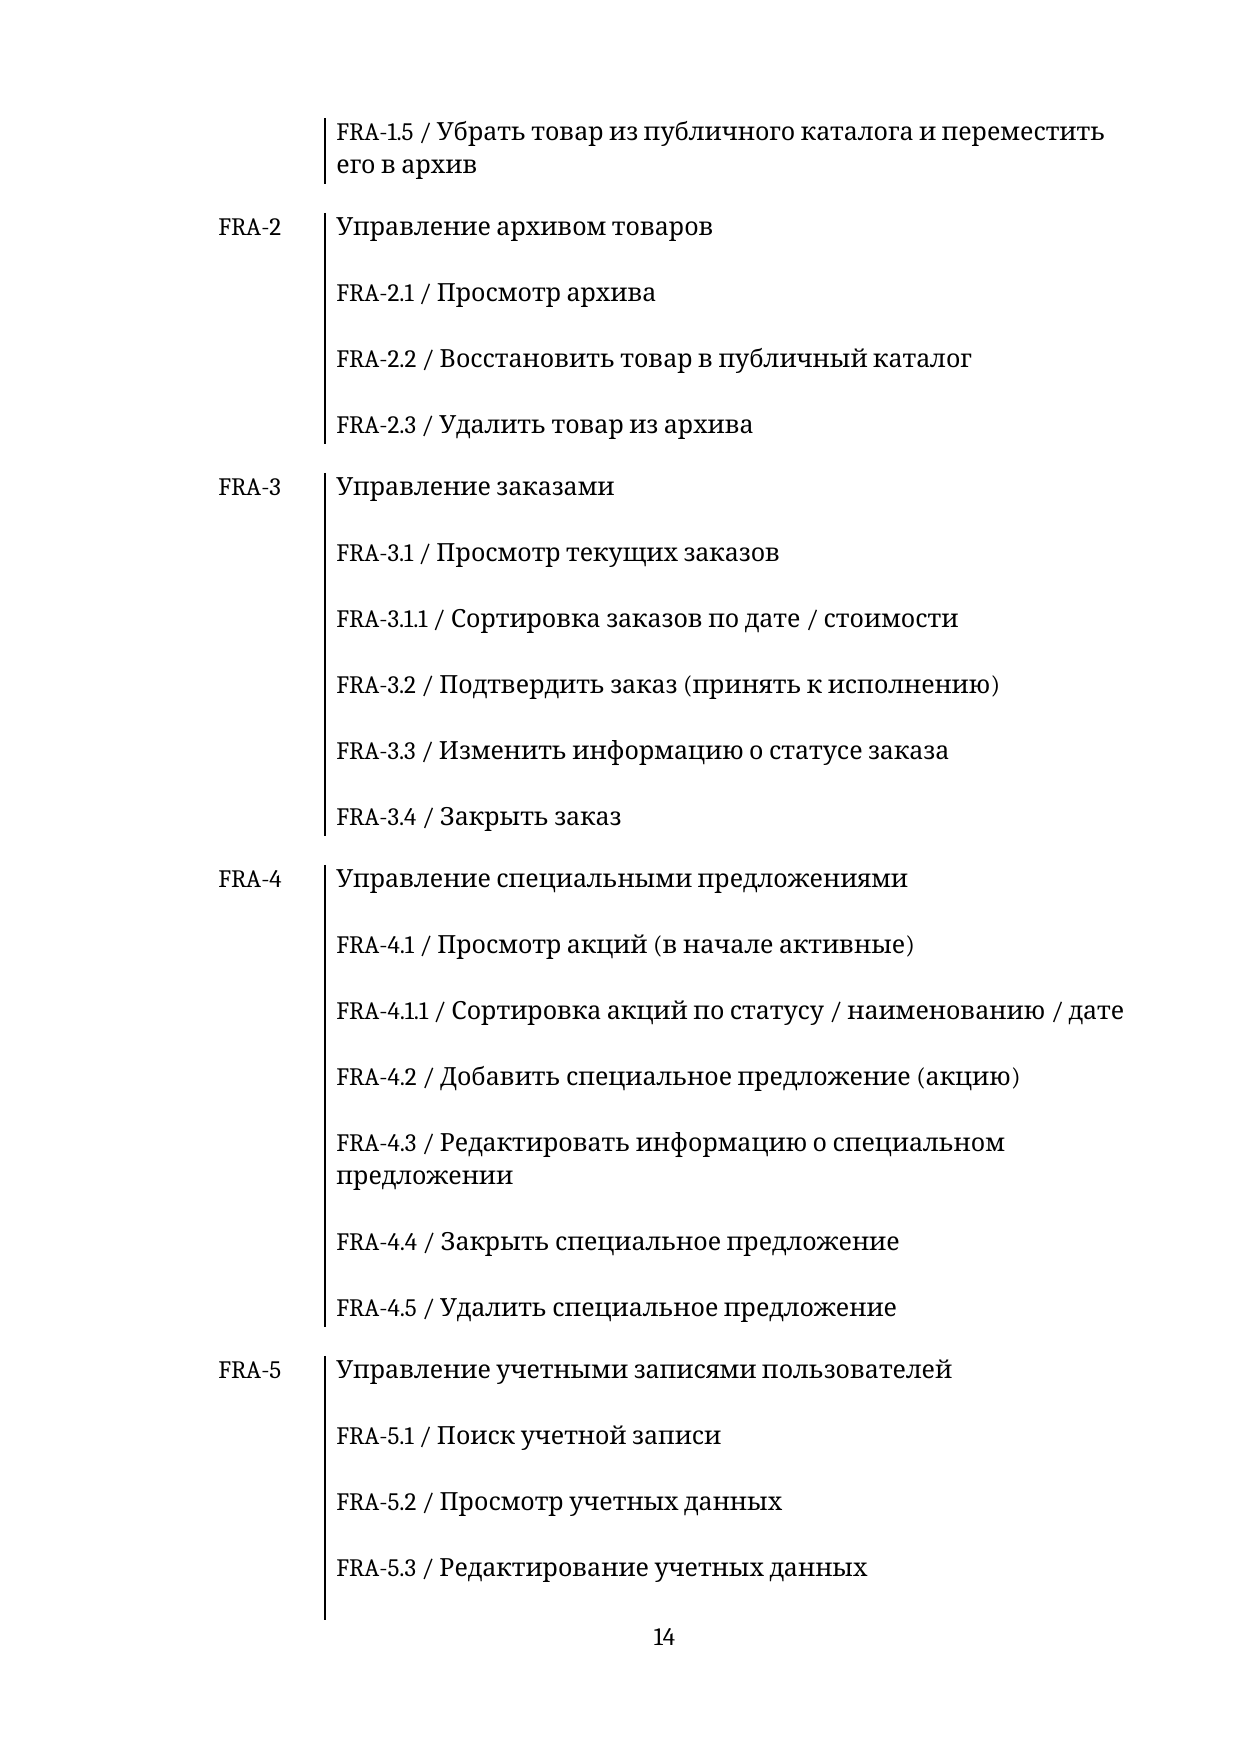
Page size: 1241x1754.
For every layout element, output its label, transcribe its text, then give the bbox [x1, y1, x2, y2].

table_header FRA-3 [207, 473, 324, 836]
table_header Управление учетными записями пользователей FRA-5.1 / Поиск учетной записи FRA-5.2 / Просмотр учетных данных FRA-5.3 / Редактирование учетных данных [326, 1356, 1151, 1620]
table_header [207, 118, 324, 184]
table_header Управление архивом товаров FRA-2.1 / Просмотр архива FRA-2.2 / Восстановить товар в публичный каталог FRA-2.3 / Удалить товар из архива [326, 213, 1151, 444]
table_header Управление заказами FRA-3.1 / Просмотр текущих заказов FRA-3.1.1 / Сортировка заказов по дате / стоимости FRA-3.2 / Подтвердить заказ (принять к исполнению) FRA-3.3 / Изменить информацию о статусе заказа FRA-3.4 / Закрыть заказ [326, 473, 1151, 836]
table_header FRA-1.5 / Убрать товар из публичного каталога и переместить его в архив [326, 118, 1151, 184]
table_header FRA-2 [207, 213, 324, 444]
table_header Управление специальными предложениями FRA-4.1 / Просмотр акций (в начале активные) FRA-4.1.1 / Сортировка акций по статусу / наименованию / дате FRA-4.2 / Добавить специальное предложение (акцию) FRA-4.3 / Редактировать информацию о специальном предложении FRA-4.4 / Закрыть специальное предложение FRA-4.5 / Удалить специальное предложение [326, 865, 1151, 1327]
table_header FRA-5 [207, 1356, 324, 1620]
table_header FRA-4 [207, 865, 324, 1327]
